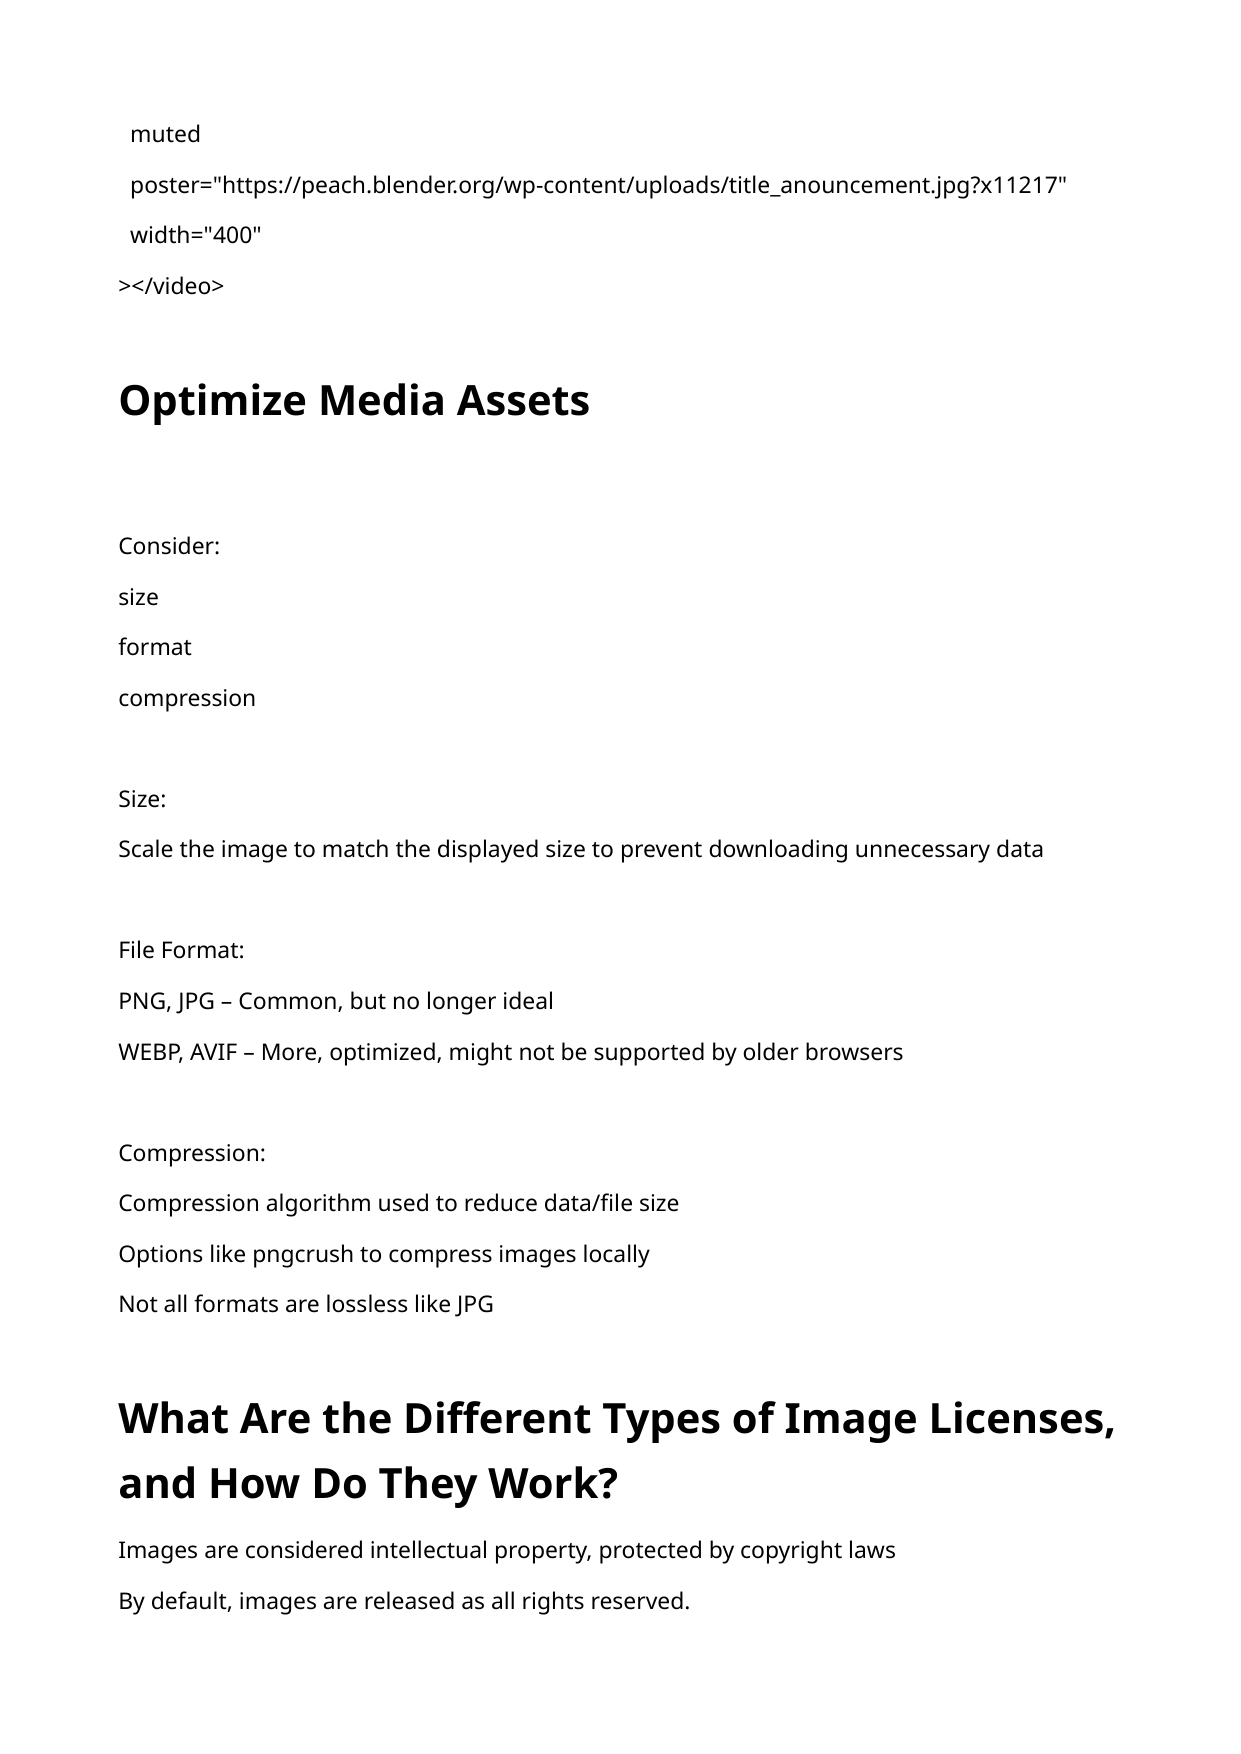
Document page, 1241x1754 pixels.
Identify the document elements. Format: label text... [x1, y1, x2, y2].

text By default, images are released as all rights reserved. [118, 1585, 1122, 1616]
text poster="https://peach.blender.org/wp-content/uploads/title_anouncement.jpg?x11217" [118, 169, 1122, 200]
text Not all formats are lossless like JPG [118, 1288, 1122, 1319]
text size [118, 581, 1122, 612]
text muted [118, 118, 1122, 149]
text WEBP, AVIF – More, optimized, might not be supported by older browsers [118, 1036, 1122, 1067]
text Compression: [118, 1137, 1122, 1168]
text Options like pngcrush to compress images locally [118, 1238, 1122, 1269]
text What Are the Different Types of Image Licenses, and How Do They Work? [118, 1389, 1122, 1511]
text File Format: [118, 934, 1122, 966]
text format [118, 631, 1122, 663]
text Optimize Media Assets [118, 371, 1122, 427]
text Compression algorithm used to reduce data/file size [118, 1187, 1122, 1218]
text PNG, JPG – Common, but no longer ideal [118, 985, 1122, 1016]
text width="400" [118, 219, 1122, 250]
text Consider: [118, 530, 1122, 562]
text ></video> [118, 270, 1122, 301]
text compression [118, 682, 1122, 713]
text Scale the image to match the displayed size to prevent downloading unnecessary data [118, 833, 1122, 865]
text Size: [118, 783, 1122, 814]
text Images are considered intellectual property, protected by copyright laws [118, 1534, 1122, 1565]
